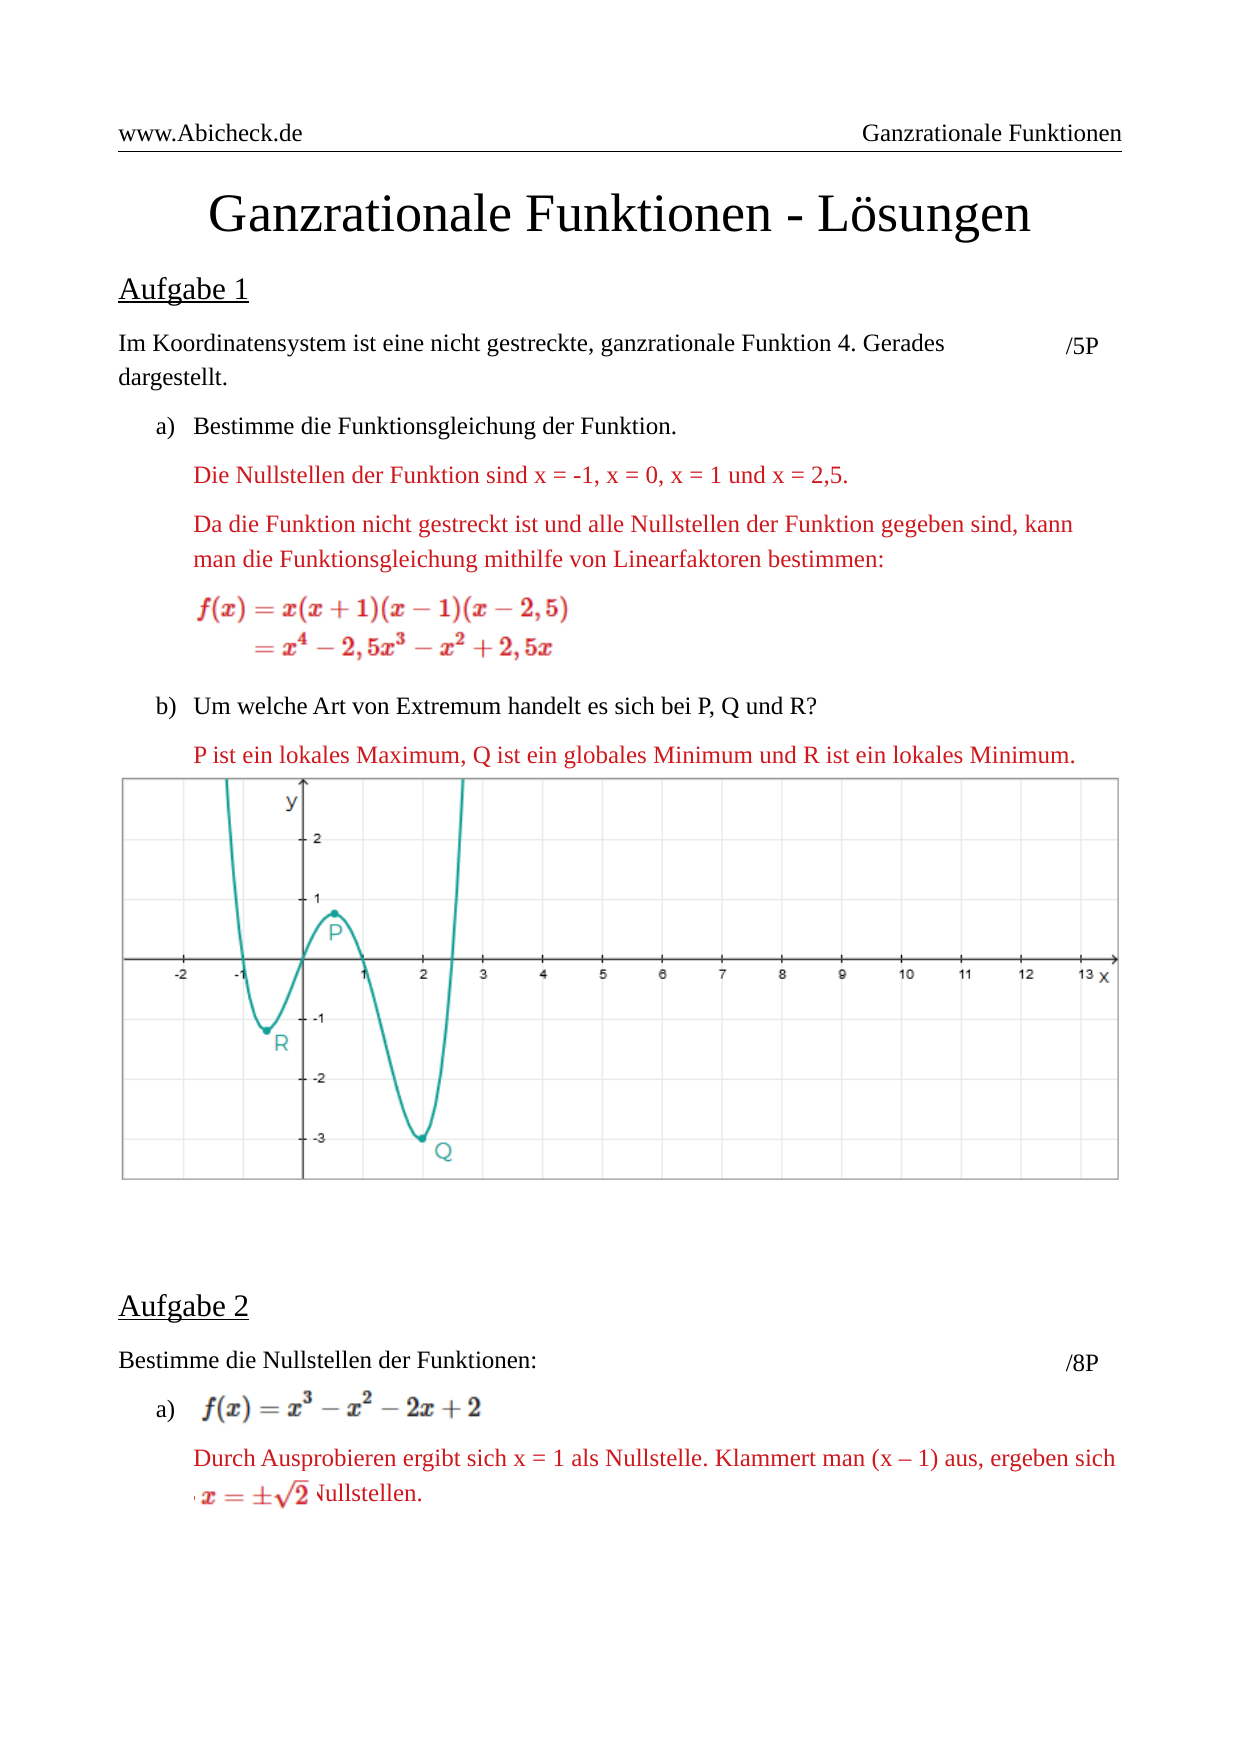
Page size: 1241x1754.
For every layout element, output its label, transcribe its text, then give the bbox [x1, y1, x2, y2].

picture [118, 774, 1123, 1184]
list Bestimme die Funktionsgleichung der Funktion. [156, 411, 1122, 440]
list Um welche Art von Extremum handelt es sich bei P, Q und R? [156, 691, 1122, 720]
list P ist ein lokales Maximum, Q ist ein globales Minimum und R ist ein lokales Minimum. [156, 740, 1122, 769]
picture [190, 1386, 525, 1431]
text Im Koordinatensystem ist eine nicht gestreckte, ganzrationale Funktion 4. Gerades dargestellt. [118, 328, 1122, 391]
text Ganzrationale Funktionen - Lösungen [118, 181, 1122, 243]
list Durch Ausprobieren ergibt sich x = 1 als Nullstelle. Klammert man (x – 1) aus, ergeben sich als weitere Nullstellen. [156, 1443, 1122, 1506]
text Bestimme die Nullstellen der Funktionen: [118, 1345, 1122, 1374]
text Aufgabe 2 [118, 1287, 1122, 1323]
picture [190, 590, 578, 673]
picture [195, 1471, 317, 1522]
text Aufgabe 1 [118, 270, 1122, 306]
list Da die Funktion nicht gestreckt ist und alle Nullstellen der Funktion gegeben sind, kann man die Funktionsgleichung mithilfe von Linearfaktoren bestimmen: [156, 509, 1122, 573]
list Die Nullstellen der Funktion sind x = -1, x = 0, x = 1 und x = 2,5. [156, 460, 1122, 489]
